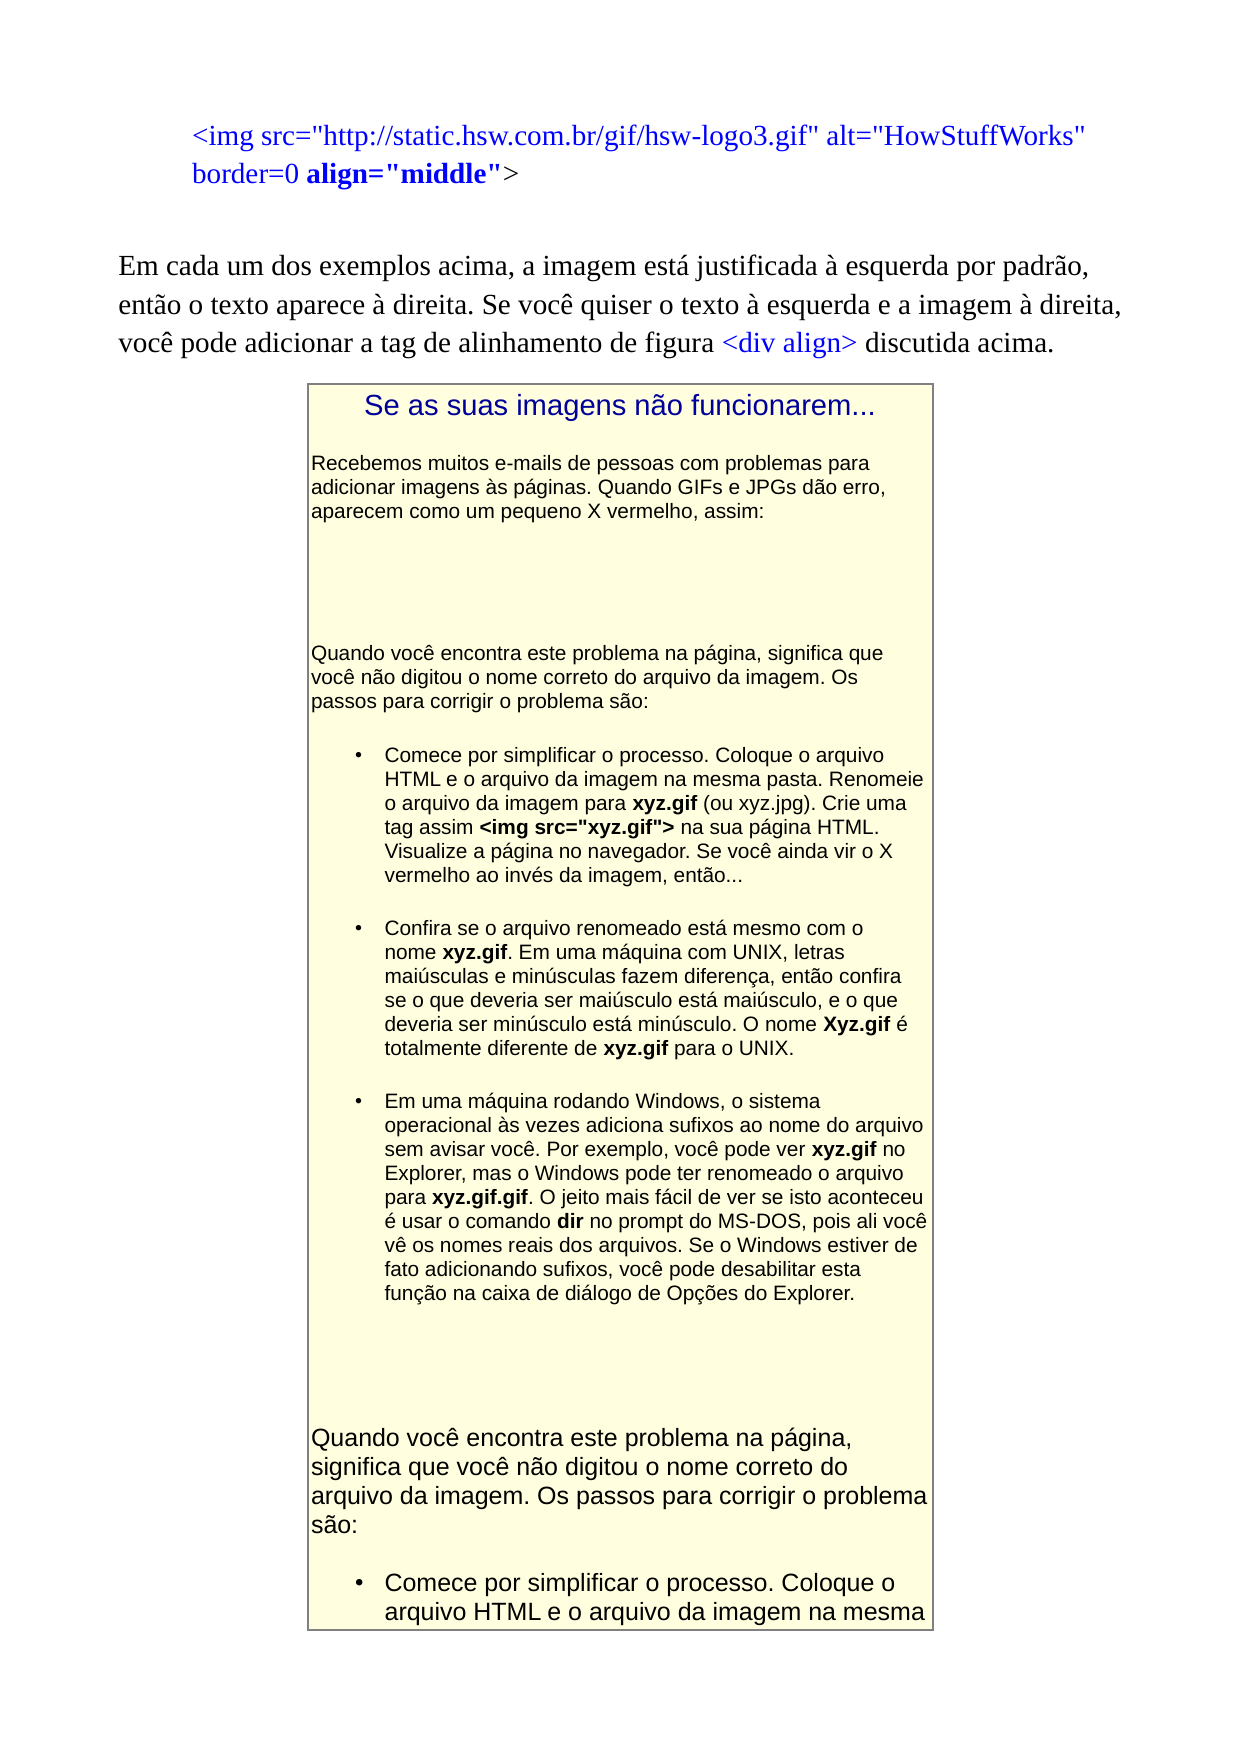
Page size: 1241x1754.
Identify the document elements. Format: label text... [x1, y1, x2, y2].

list <img src="http://static.hsw.com.br/gif/hsw-logo3.gif" alt="HowStuffWorks" border=0 align="middle"> [118, 118, 1122, 229]
table_header Se as suas imagens não funcionarem... Recebemos muitos e-mails de pessoas com problemas para adicionar imagens às páginas. Quando GIFs e JPGs dão erro, aparecem como um pequeno X vermelho, assim: Quando você encontra este problema na página, significa que você não digitou o nome correto do arquivo da imagem. Os passos para corrigir o problema são: Comece por simplificar o processo. Coloque o arquivo HTML e o arquivo da imagem na mesma pasta. Renomeie o arquivo da imagem para xyz.gif (ou xyz.jpg). Crie uma tag assim <img src="xyz.gif"> na sua página HTML. Visualize a página no navegador. Se você ainda vir o X vermelho ao invés da imagem, então... Confira se o arquivo renomeado está mesmo com o nome xyz.gif. Em uma máquina com UNIX, letras maiúsculas e minúsculas fazem diferença, então confira se o que deveria ser maiúsculo está maiúsculo, e o que deveria ser minúsculo está minúsculo. O nome Xyz.gif é totalmente diferente de xyz.gif para o UNIX. Em uma máquina rodando Windows, o sistema operacional às vezes adiciona sufixos ao nome do arquivo sem avisar você. Por exemplo, você pode ver xyz.gif no Explorer, mas o Windows pode ter renomeado o arquivo para xyz.gif.gif. O jeito mais fácil de ver se isto aconteceu é usar o comando dir no prompt do MS-DOS, pois ali você vê os nomes reais dos arquivos. Se o Windows estiver de fato adicionando sufixos, você pode desabilitar esta função na caixa de diálogo de Opções do Explorer. Quando você encontra este problema na página, significa que você não digitou o nome correto do arquivo da imagem. Os passos para corrigir o problema são: Comece por simplificar o processo. Coloque o arquivo HTML e o arquivo da imagem na mesma pasta. Renomeie o arquivo da imagem para xyz.gif (ou xyz.jpg). Crie uma tag assim <img src="xyz.gif"> na sua página HTML. Visualize a página no navegador. Se você ainda vir o X vermelho ao invés da imagem, então... Confira se o arquivo renomeado está mesmo com o nome xyz.gif. Em uma máquina com UNIX, letras maiúsculas e minúsculas fazem diferença, então confira se o que deveria ser maiúsculo está maiúsculo, e o que deveria ser minúsculo está minúsculo. O nome Xyz.gif é totalmente diferente de xyz.gif para o UNIX. Em uma máquina rodando Windows, o sistema operacional às vezes adiciona sufixos ao nome do arquivo sem avisar você. Por exemplo, você pode ver xyz.gif no Explorer, mas o Windows pode ter renomeado o arquivo para xyz.gif.gif. O jeito mais fácil de ver se isto aconteceu é usar o comando dir no prompt do MS-DOS, pois ali você vê os nomes reais dos arquivos. Se o Windows estiver de fato adicionando sufixos, você pode desabilitar esta função na caixa de diálogo de Opções do Explorer. Quando você encontra este problema na página, significa que você não digitou o nome correto do arquivo da imagem. Os passos para corrigir o problema são: Comece por simplificar o processo. Coloque o arquivo HTML e o arquivo da imagem na mesma pasta. Renomeie o arquivo da imagem para xyz.gif (ou xyz.jpg). Crie uma tag assim <img src="xyz.gif"> na sua página HTML. Visualize a página no navegador. Se você ainda vir o X vermelho ao invés da imagem, então... Confira se o arquivo renomeado está mesmo com o nome xyz.gif. Em uma máquina com UNIX, letras maiúsculas e minúsculas fazem diferença, então confira se o que deveria ser maiúsculo está maiúsculo, e o que deveria ser minúsculo está minúsculo. O nome Xyz.gif é totalmente diferente de xyz.gif para o UNIX. Em uma máquina rodando Windows, o sistema operacional às vezes adiciona sufixos ao nome do arquivo sem avisar você. Por exemplo, você pode ver xyz.gif no Explorer, mas o Windows pode ter renomeado o arquivo para xyz.gif.gif. O jeito mais fácil de ver se isto aconteceu é usar o comando dir no prompt do MS-DOS, pois ali você vê os nomes reais dos arquivos. Se o Windows estiver de fato adicionando sufixos, você pode desabilitar esta função na caixa de diálogo de Opções do Explorer. [309, 385, 932, 1628]
text Em cada um dos exemplos acima, a imagem está justificada à esquerda por padrão, então o texto aparece à direita. Se você quiser o texto à esquerda e a imagem à direita, você pode adicionar a tag de alinhamento de figura <div align> discutida acima. [118, 248, 1122, 359]
